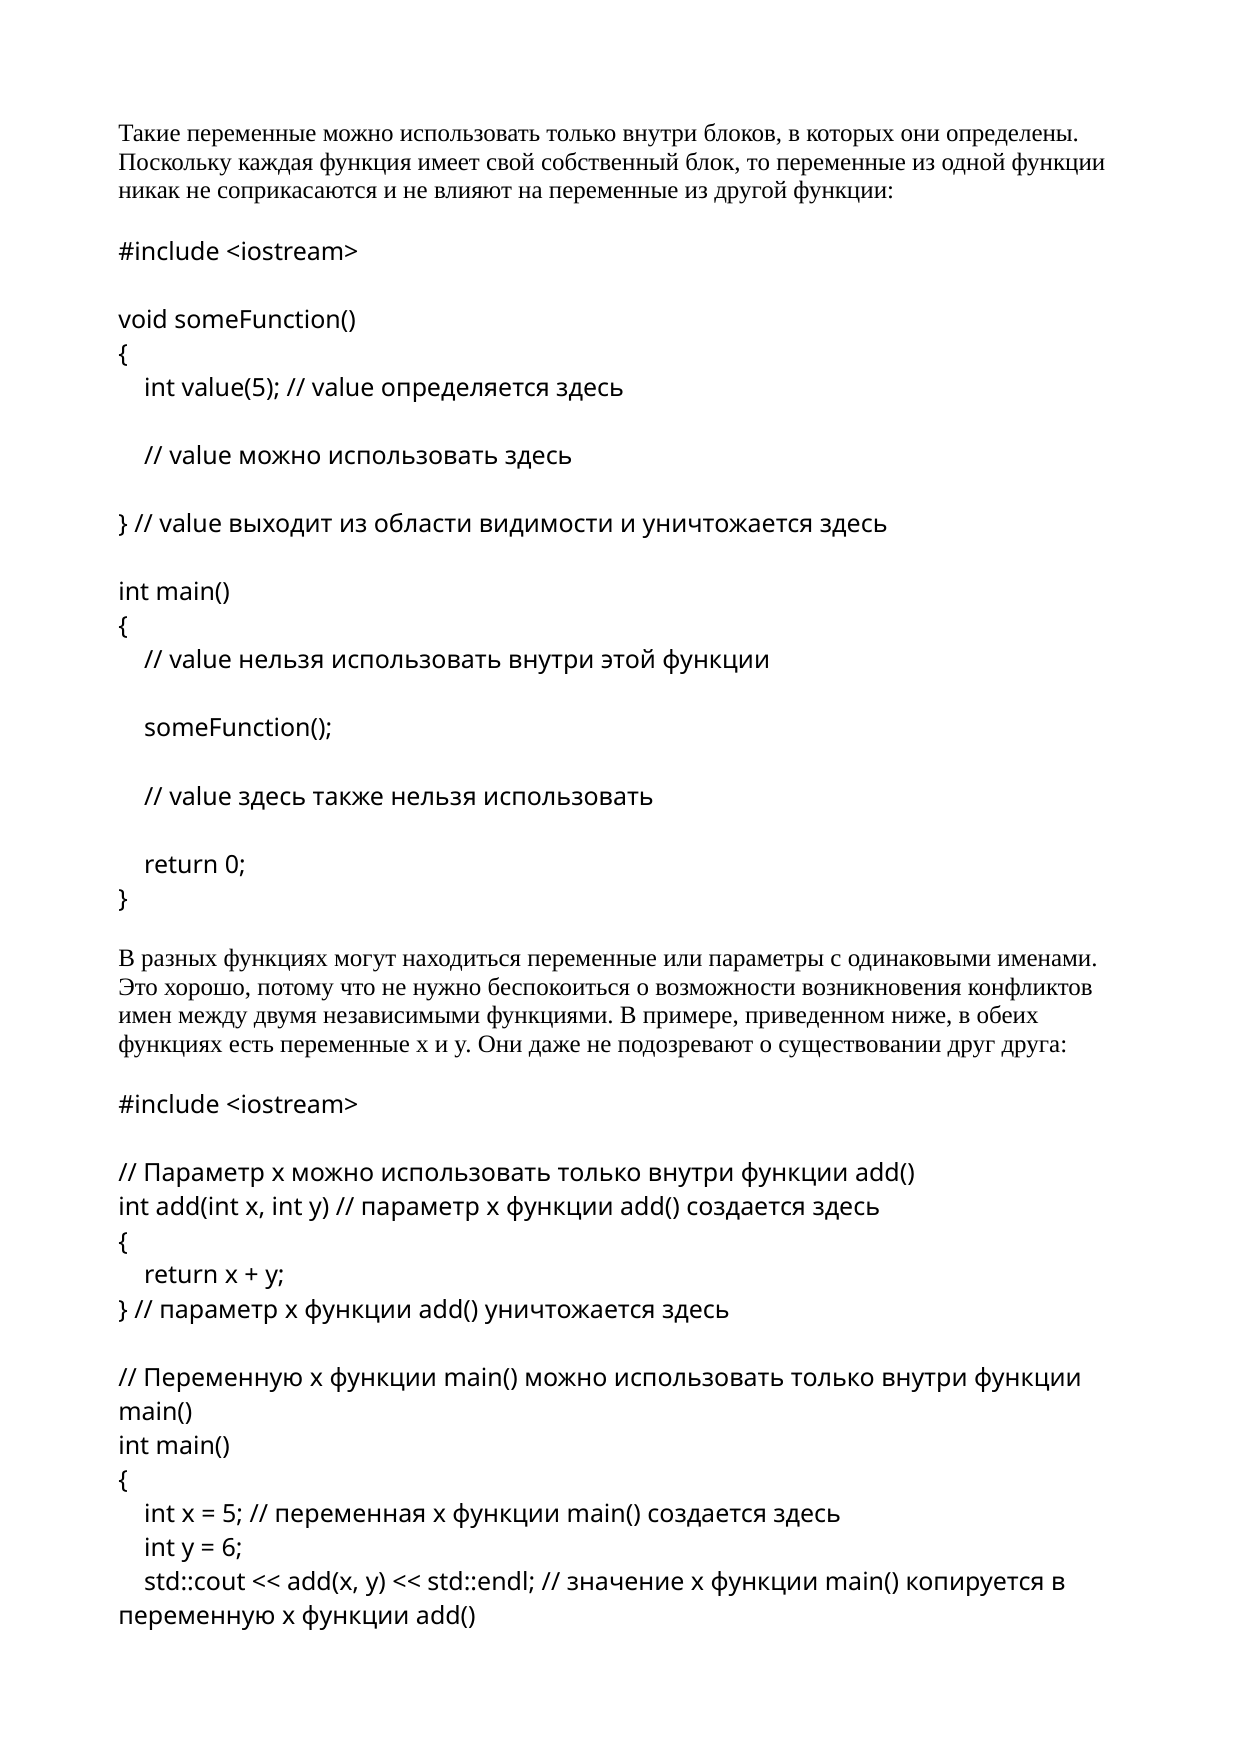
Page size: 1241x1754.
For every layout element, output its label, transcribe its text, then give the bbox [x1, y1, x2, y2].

text { [118, 1462, 1122, 1496]
text // value здесь также нельзя использовать [118, 778, 1122, 812]
text int add(int x, int y) // параметр x функции add() создается здесь [118, 1189, 1122, 1223]
text } // value выходит из области видимости и уничтожается здесь [118, 506, 1122, 540]
text #include <iostream> [118, 233, 1122, 267]
text int value(5); // value определяется здесь [118, 369, 1122, 403]
text int x = 5; // переменная x функции main() создается здесь [118, 1496, 1122, 1530]
text { [118, 335, 1122, 369]
text { [118, 1223, 1122, 1257]
text return x + y; [118, 1257, 1122, 1291]
text Такие переменные можно использовать только внутри блоков, в которых они определены. Поскольку каждая функция имеет свой собственный блок, то переменные из одной функции никак не соприкасаются и не влияют на переменные из другой функции: [118, 118, 1122, 204]
text } [118, 880, 1122, 914]
text int main() [118, 574, 1122, 608]
text std::cout << add(x, y) << std::endl; // значение x функции main() копируется в переменную x функции add() [118, 1564, 1122, 1632]
text // value нельзя использовать внутри этой функции [118, 642, 1122, 676]
text return 0; [118, 846, 1122, 880]
text void someFunction() [118, 301, 1122, 335]
text } // параметр x функции add() уничтожается здесь [118, 1291, 1122, 1325]
text // Переменную x функции main() можно использовать только внутри функции main() [118, 1359, 1122, 1427]
text В разных функциях могут находиться переменные или параметры с одинаковыми именами. Это хорошо, потому что не нужно беспокоиться о возможности возникновения конфликтов имен между двумя независимыми функциями. В примере, приведенном ниже, в обеих функциях есть переменные x и y. Они даже не подозревают о существовании друг друга: [118, 943, 1122, 1058]
text // value можно использовать здесь [118, 437, 1122, 472]
text // Параметр x можно использовать только внутри функции add() [118, 1155, 1122, 1189]
text #include <iostream> [118, 1087, 1122, 1121]
text someFunction(); [118, 710, 1122, 744]
text { [118, 608, 1122, 642]
text int y = 6; [118, 1530, 1122, 1564]
text int main() [118, 1427, 1122, 1462]
